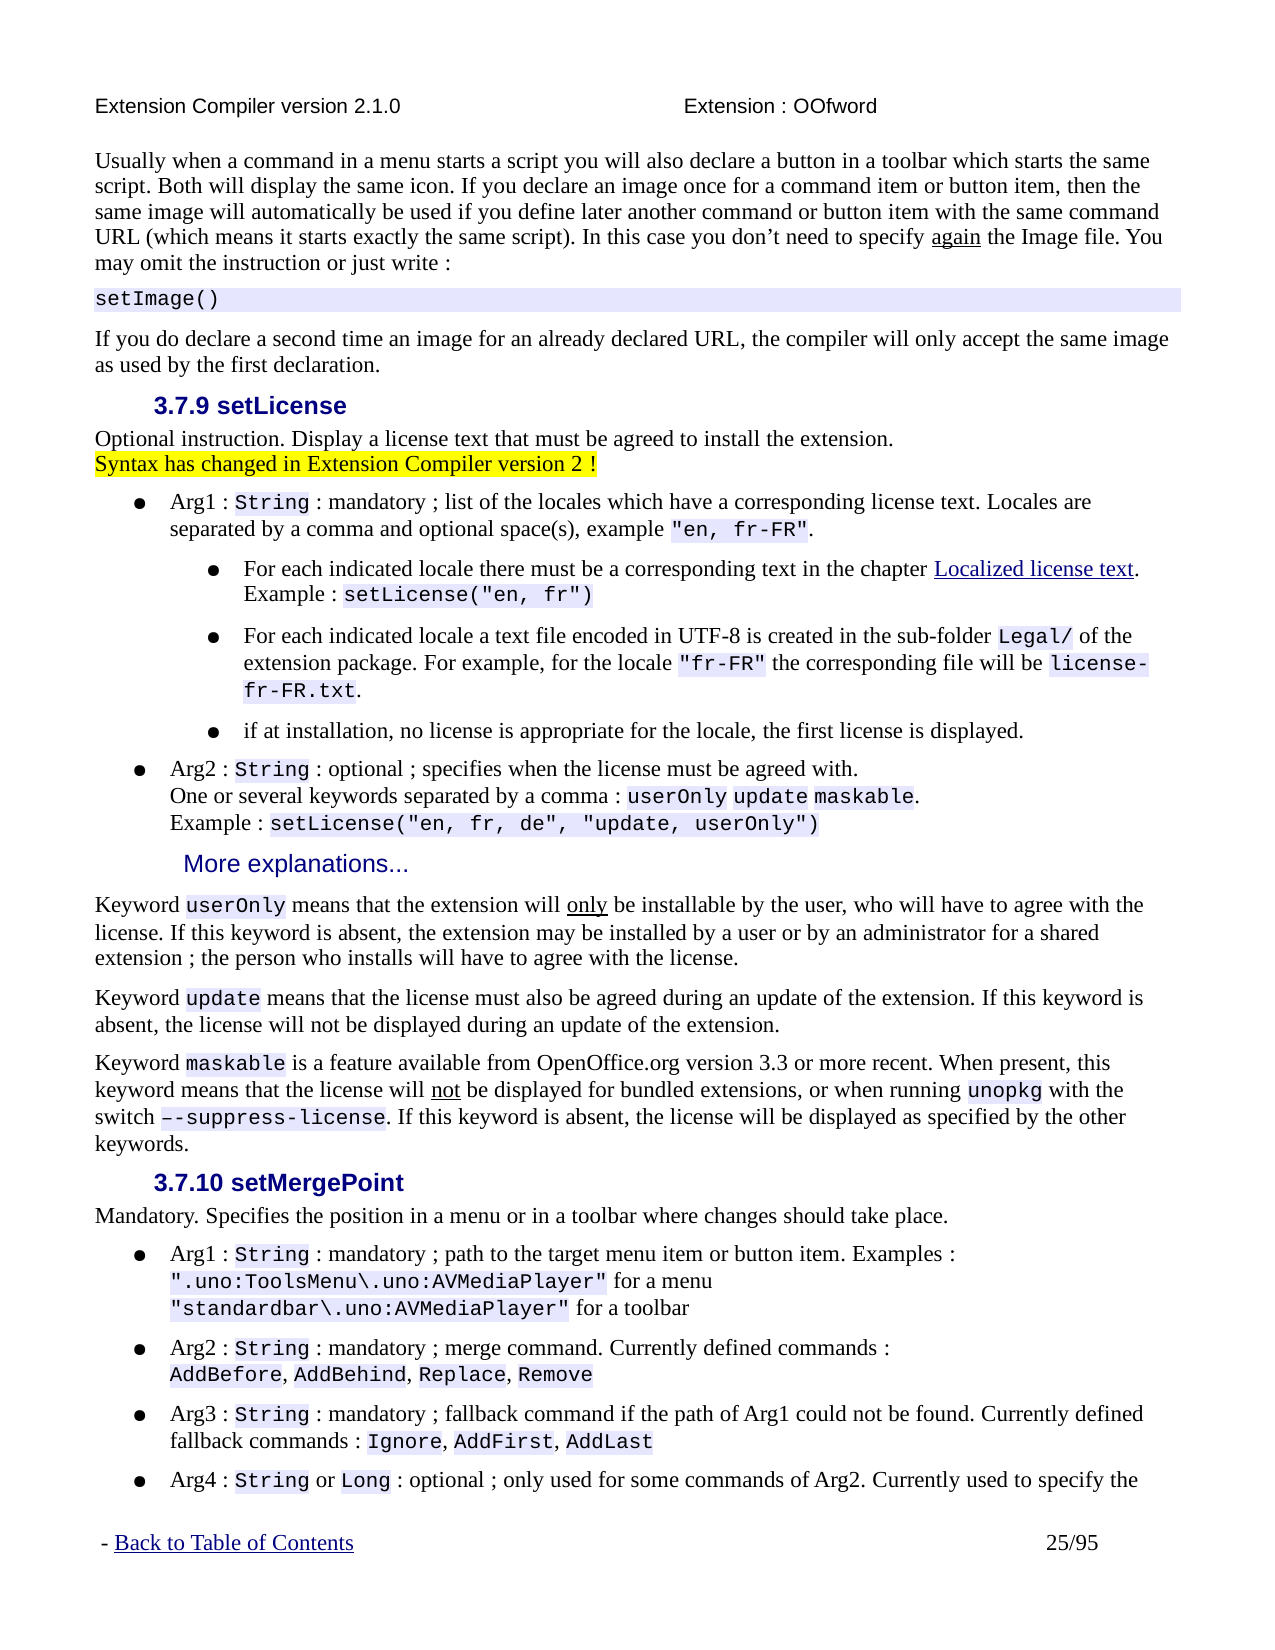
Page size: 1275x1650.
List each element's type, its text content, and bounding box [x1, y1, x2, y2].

subtitle More explanations... [183, 850, 1181, 878]
list Arg1 : String : mandatory ; path to the target menu item or button item. Examples : ".uno:ToolsMenu\.uno:AVMediaPlayer" for a menu "standardbar\.uno:AVMediaPlayer" for a toolbar [132, 1241, 1181, 1322]
text If you do declare a second time an image for an already declared URL, the compiler will only accept the same image as used by the first declaration. [94, 326, 1181, 377]
text Mandatory. Specifies the position in a menu or in a toolbar where changes should take place. [94, 1203, 1181, 1228]
text setImage() [94, 288, 1181, 312]
list Arg1 : String : mandatory ; list of the locales which have a corresponding license text. Locales are separated by a comma and optional space(s), example "en, fr-FR". [132, 489, 1181, 543]
text Usually when a command in a menu starts a script you will also declare a button in a toolbar which starts the same script. Both will display the same icon. If you declare an image once for a command item or button item, then the same image will automatically be used if you define later another command or button item with the same command URL (which means it starts exactly the same script). In this case you don’t need to specify again the Image file. You may omit the instruction or just write : [94, 147, 1181, 275]
text Keyword maskable is a feature available from OpenOffice.org version 3.3 or more recent. When present, this keyword means that the license will not be displayed for bundled extensions, or when running unopkg with the switch –-suppress-license. If this keyword is absent, the license will be displayed as specified by the other keywords. [94, 1050, 1181, 1156]
text Keyword update means that the license must also be agreed during an update of the extension. If this keyword is absent, the license will not be displayed during an update of the extension. [94, 985, 1181, 1037]
subtitle setMergePoint [153, 1169, 1181, 1197]
list For each indicated locale there must be a corresponding text in the chapter Localized license text. Example : setLicense("en, fr") [206, 556, 1181, 608]
text Keyword userOnly means that the extension will only be installable by the user, who will have to agree with the license. If this keyword is absent, the extension may be installed by a user or by an administrator for a shared extension ; the person who installs will have to agree with the license. [94, 892, 1181, 970]
text Optional instruction. Display a license text that must be agreed to install the extension. Syntax has changed in Extension Compiler version 2 ! [94, 426, 1181, 477]
list Arg4 : String or Long : optional ; only used for some commands of Arg2. Currently used to specify the [132, 1467, 1181, 1494]
list Arg2 : String : optional ; specifies when the license must be agreed with. One or several keywords separated by a comma : userOnly update maskable. Example : setLicense("en, fr, de", "update, userOnly") [132, 756, 1181, 837]
list Arg2 : String : mandatory ; merge command. Currently defined commands : AddBefore, AddBehind, Replace, Remove [132, 1334, 1181, 1388]
list For each indicated locale a text file encoded in UTF-8 is created in the sub-folder Legal/ of the extension package. For example, for the locale "fr-FR" the corresponding file will be license-fr-FR.txt. [206, 623, 1181, 704]
subtitle setLicense [153, 392, 1181, 420]
list Arg3 : String : mandatory ; fallback command if the path of Arg1 could not be found. Currently defined fallback commands : Ignore, AddFirst, AddLast [132, 1401, 1181, 1455]
list if at installation, no license is appropriate for the locale, the first license is displayed. [206, 718, 1181, 744]
